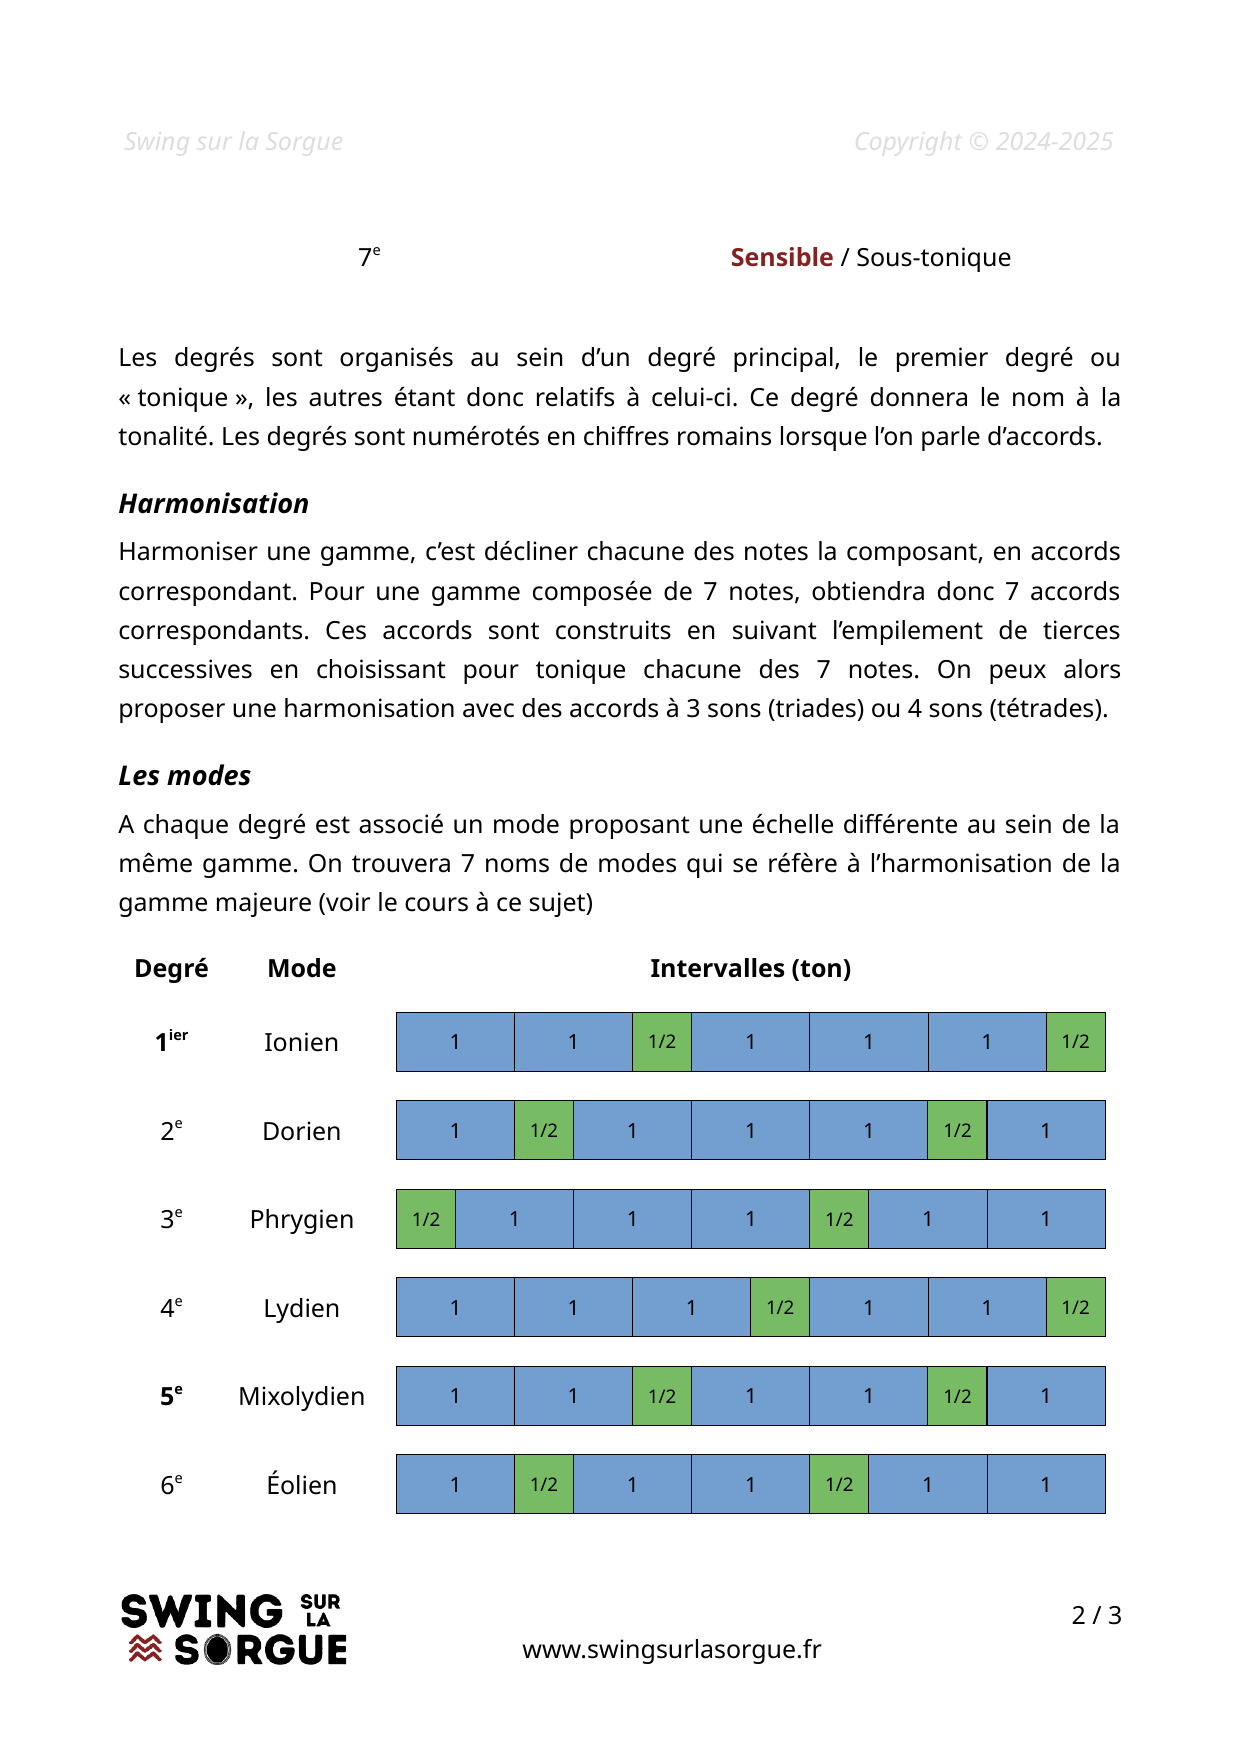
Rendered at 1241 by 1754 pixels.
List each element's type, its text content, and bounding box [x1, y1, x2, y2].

picture [121, 1594, 347, 1665]
table_cell [379, 1440, 1123, 1529]
table_cell Sensible / Sous-tonique [620, 227, 1122, 286]
table_cell Ionien [224, 998, 379, 1086]
table_cell [379, 1086, 1123, 1174]
table_header Intervalles (ton) [379, 938, 1123, 997]
text A chaque degré est associé un mode proposant une échelle différente au sein de la même gamme. On trouvera 7 noms de modes qui se réfère à l’harmonisation de la gamme majeure (voir le cours à ce sujet) [118, 806, 1122, 919]
text Les degrés sont organisés au sein d’un degré principal, le premier degré ou « tonique », les autres étant donc relatifs à celui-ci. Ce degré donnera le nom à la tonalité. Les degrés sont numérotés en chiffres romains lorsque l’on parle d’accords. [118, 340, 1122, 452]
table_header Degré [118, 938, 224, 997]
table_cell [379, 1263, 1123, 1352]
table_cell 3e [118, 1175, 224, 1263]
subtitle Harmonisation [118, 484, 1122, 521]
subtitle Les modes [118, 757, 1122, 794]
table_cell Dorien [224, 1086, 379, 1174]
table_cell [379, 1352, 1123, 1440]
table_cell [379, 1175, 1123, 1263]
text Harmoniser une gamme, c’est décliner chacune des notes la composant, en accords correspondant. Pour une gamme composée de 7 notes, obtiendra donc 7 accords correspondants. Ces accords sont construits en suivant l’empilement de tierces successives en choisissant pour tonique chacune des 7 notes. On peux alors proposer une harmonisation avec des accords à 3 sons (triades) ou 4 sons (tétrades). [118, 534, 1122, 725]
table_cell Lydien [224, 1263, 379, 1352]
table_cell 1ier [118, 998, 224, 1086]
table_cell 4e [118, 1263, 224, 1352]
table_cell 7e [118, 227, 620, 286]
table_header Mode [224, 938, 379, 997]
table_cell Phrygien [224, 1175, 379, 1263]
table_cell [379, 998, 1123, 1086]
table_cell 5e [118, 1352, 224, 1440]
table_cell Éolien [224, 1440, 379, 1529]
table_cell 2e [118, 1086, 224, 1174]
table_cell 6e [118, 1440, 224, 1529]
table_cell Mixolydien [224, 1352, 379, 1440]
